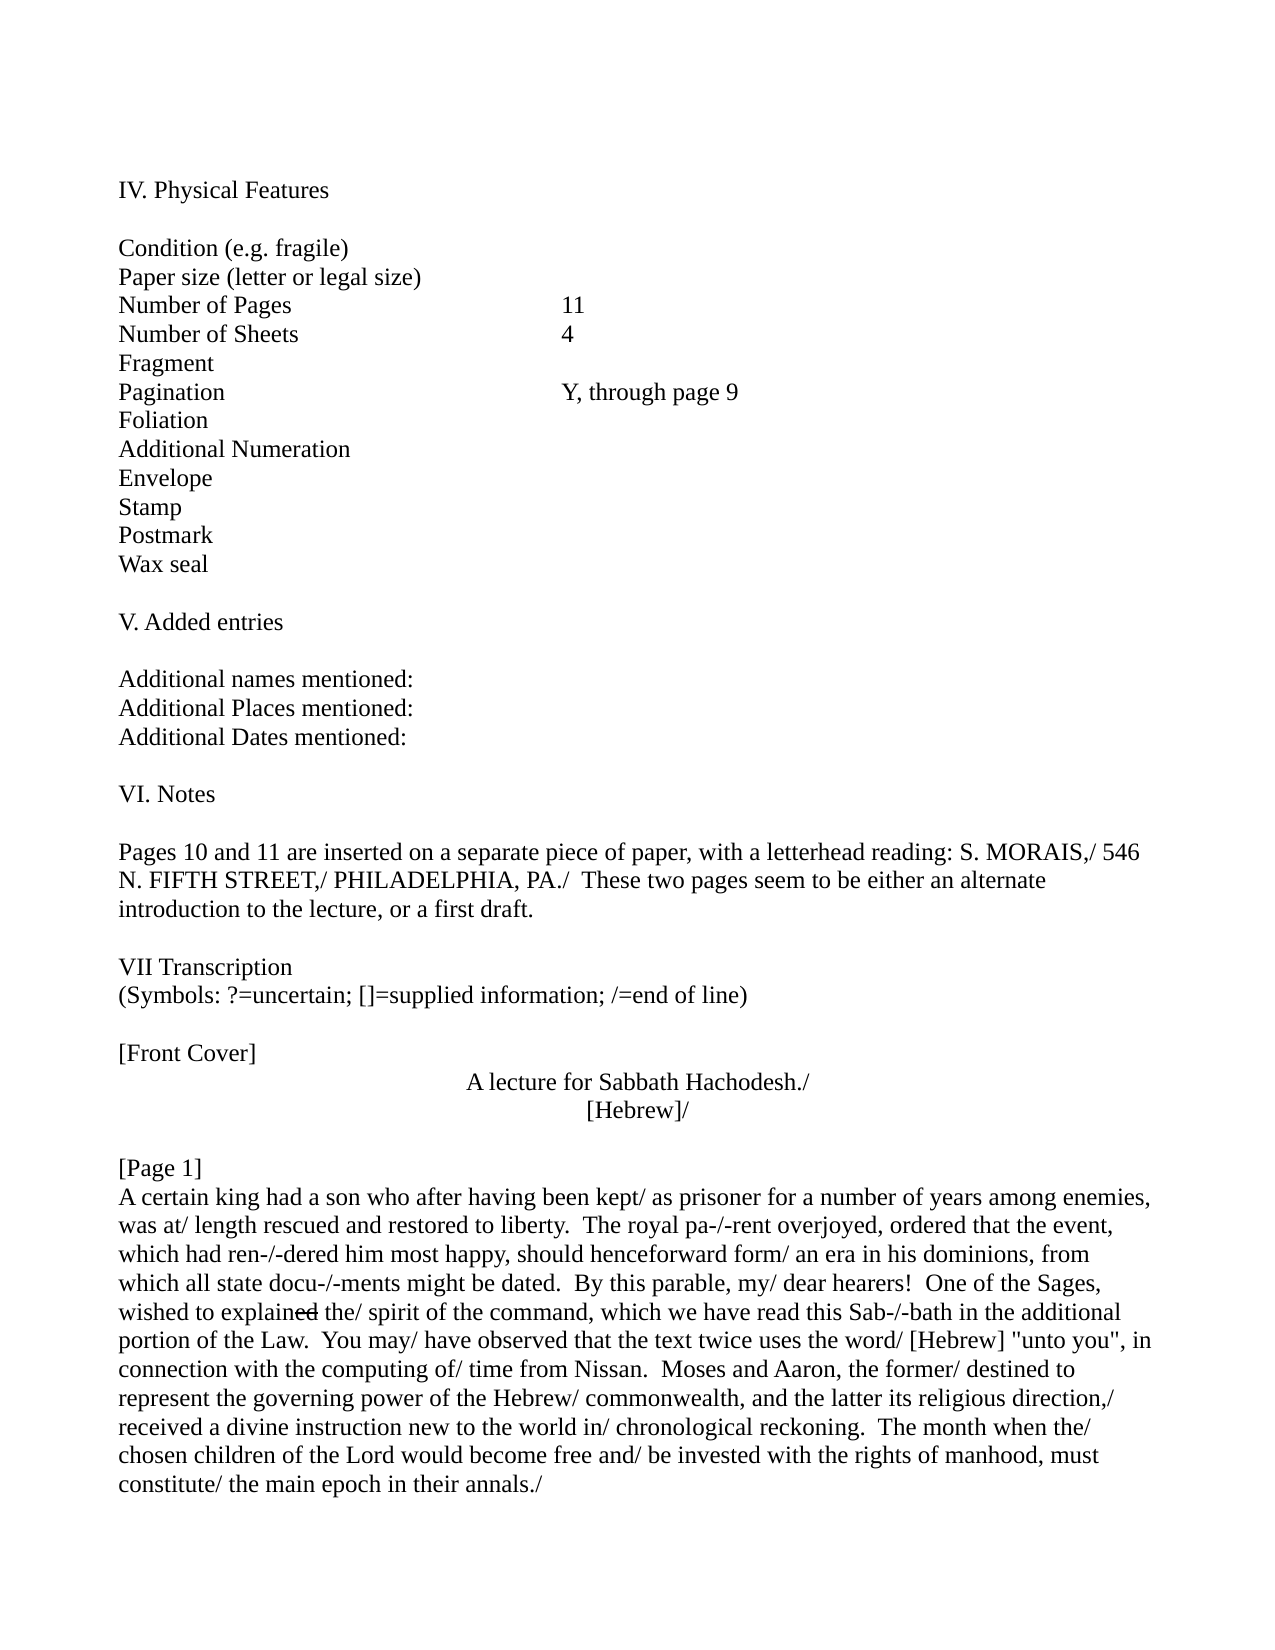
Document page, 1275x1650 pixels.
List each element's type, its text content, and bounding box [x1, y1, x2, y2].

text Additional Dates mentioned: [118, 722, 1157, 751]
text A lecture for Sabbath Hachodesh./ [118, 1067, 1157, 1096]
text [Front Cover] [118, 1038, 1157, 1067]
text Envelope [118, 463, 1157, 492]
text Number of Sheets 4 [118, 319, 1157, 348]
text Number of Pages 11 [118, 291, 1157, 319]
text VII Transcription [118, 952, 1157, 981]
text [Page 1] [118, 1153, 1157, 1182]
text Foliation [118, 406, 1157, 434]
text [Hebrew]/ [118, 1096, 1157, 1124]
text Fragment [118, 348, 1157, 377]
text Wax seal [118, 549, 1157, 578]
text Pagination Y, through page 9 [118, 377, 1157, 406]
text Condition (e.g. fragile) [118, 233, 1157, 262]
text (Symbols: ?=uncertain; []=supplied information; /=end of line) [118, 981, 1157, 1009]
text Additional names mentioned: [118, 664, 1157, 693]
text Postma rk [118, 521, 1157, 549]
text Paper size (letter or legal size) [118, 262, 1157, 291]
text Additional Numeration [118, 434, 1157, 463]
text IV. Physical Features [118, 176, 1157, 204]
text V. Added entries [118, 607, 1157, 636]
text VI. Notes [118, 779, 1157, 808]
text Additional Places mentioned: [118, 693, 1157, 722]
text Pages 10 and 11 are inserted on a separate piece of paper, with a letterhead reading: S. MORAIS,/ 546 N. FIFTH STREET,/ PHILADELPHIA, PA./ These two pages seem to be either an alternate introduction to the lecture, or a first draft. [118, 837, 1157, 923]
text A certain king had a son who after having been kept/ as prisoner for a number of years among enemies, was at/ length rescued and restored to liberty. The royal pa-/-rent overjoyed, ordered that the event, which had ren-/-dered him most happy, should henceforward form/ an era in his dominions, from which all state docu-/-ments might be dated. By this parable, my/ dear hearers! One of the Sages, wished to explained the/ spirit of the command, which we have read this Sab-/-bath in the additional portion of the Law. You may/ have observed that the text twice uses the word/ [Hebrew] "unto you", in connection with the computing of/ time from Nissan. Moses and Aaron, the former/ destined to represent the governing power of the Hebrew/ commonwealth, and the latter its religious direction,/ received a divine instruction new to the world in/ chronological reckoning. The month when the/ chosen children of the Lord would become free and/ be invested with the rights of manhood, must constitute/ the main epoch in their annals./ [118, 1182, 1157, 1498]
text Stamp [118, 492, 1157, 521]
